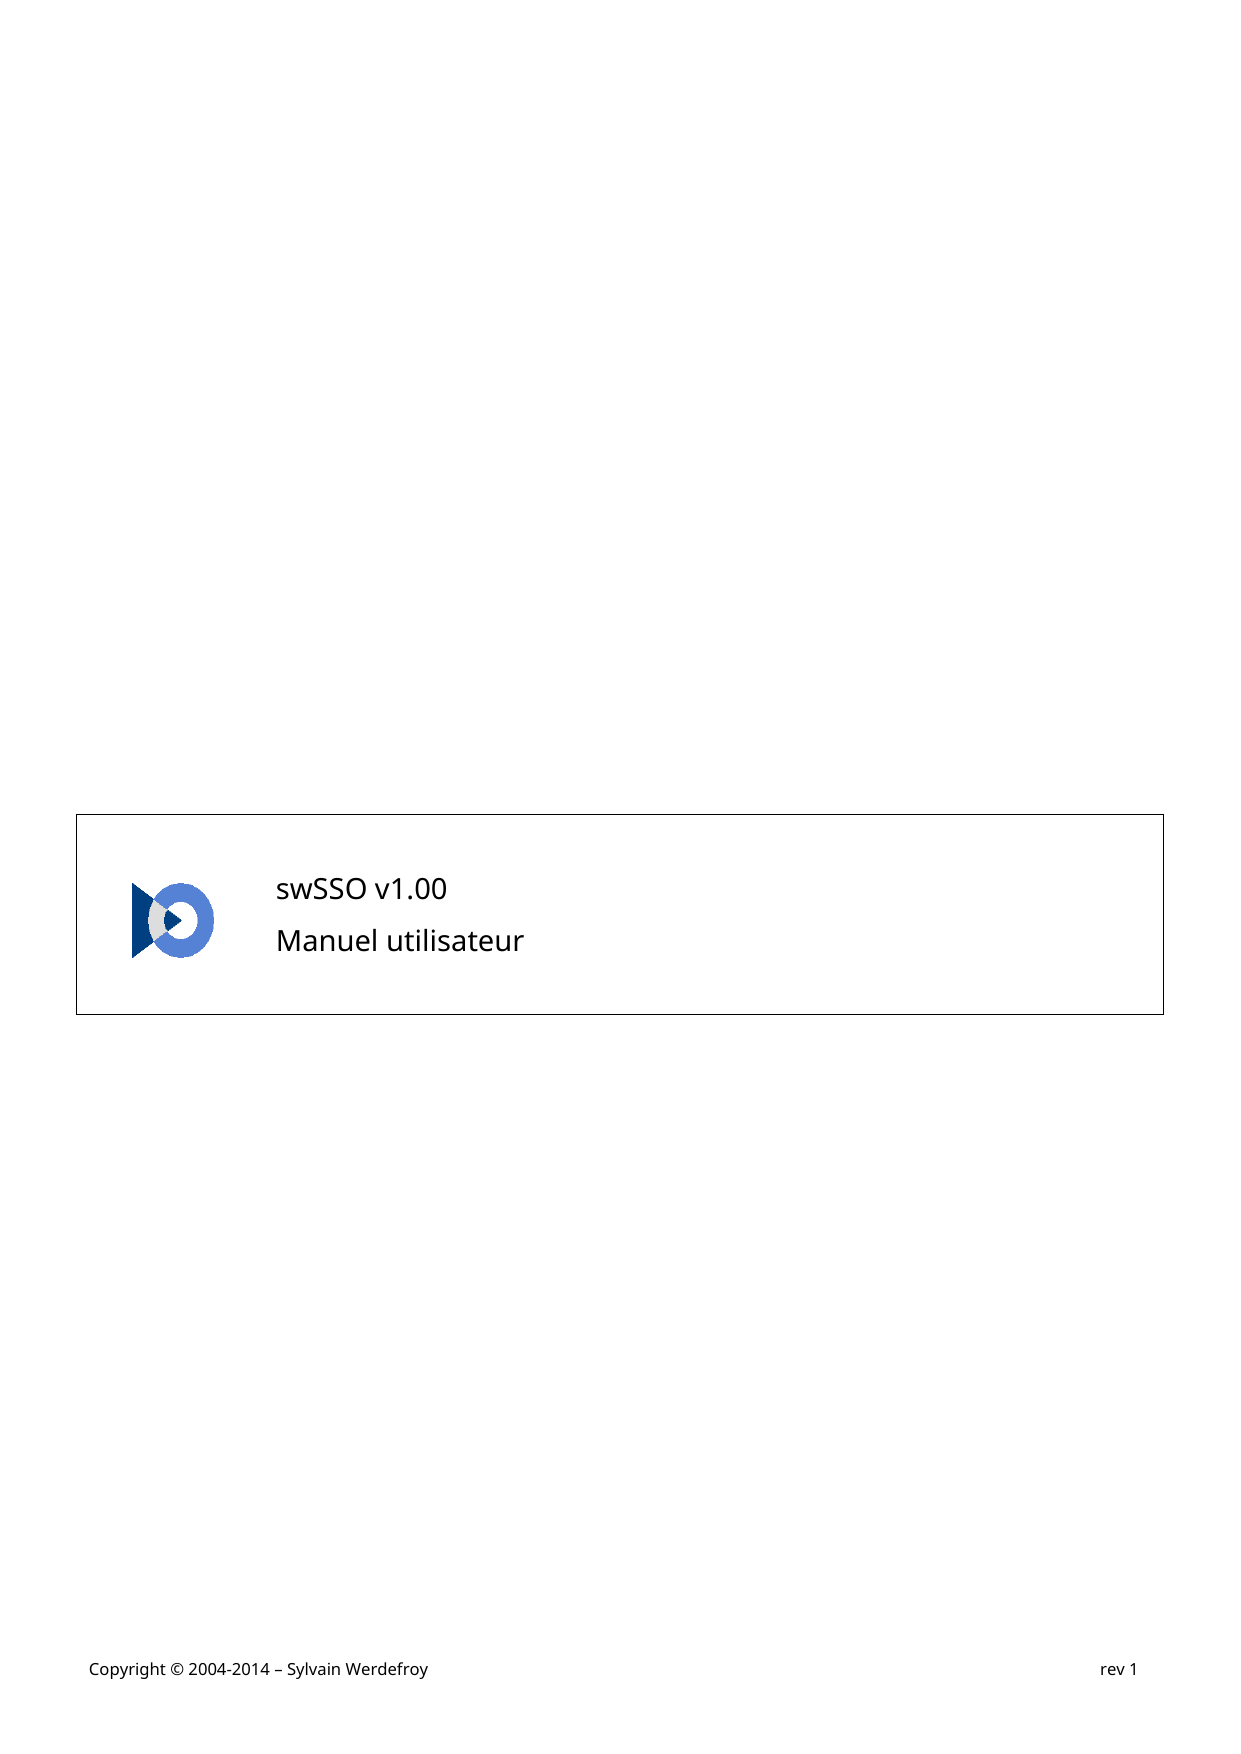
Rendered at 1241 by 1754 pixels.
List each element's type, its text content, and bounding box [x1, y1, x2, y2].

picture [123, 873, 222, 968]
table_header swSSO v1.00 Manuel utilisateur [260, 815, 988, 1014]
table_header [77, 815, 260, 1014]
table_header [988, 815, 1163, 1014]
